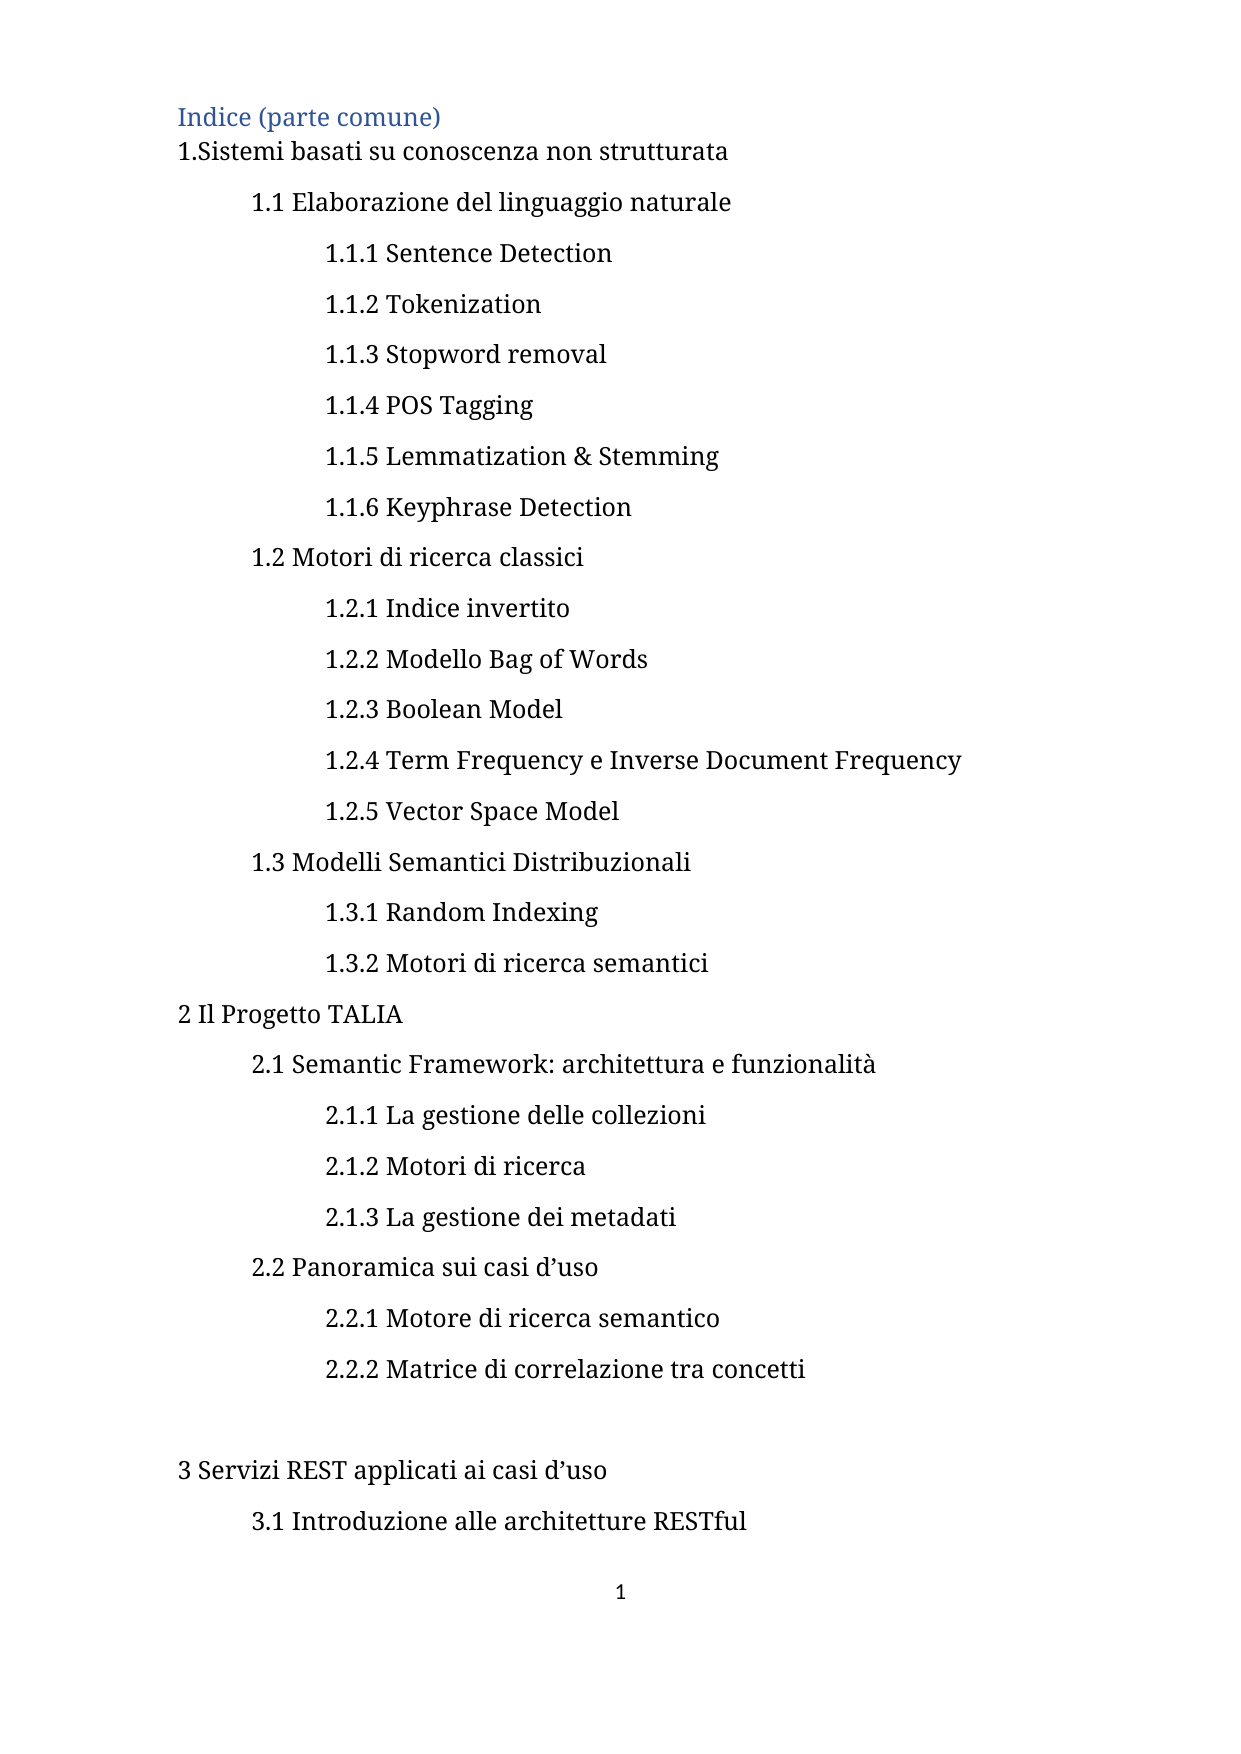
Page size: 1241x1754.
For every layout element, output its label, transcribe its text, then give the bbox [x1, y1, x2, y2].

text 3.1 Introduzione alle architetture RESTful [177, 1504, 1063, 1538]
text 1.Sistemi basati su conoscenza non strutturata [177, 134, 1063, 168]
text 1.1.1 Sentence Detection [177, 236, 1063, 269]
subtitle Indice (parte comune) [177, 100, 1063, 134]
text 1.1.6 Keyphrase Detection [177, 489, 1063, 523]
text 1.1 Elaborazione del linguaggio naturale [177, 185, 1063, 219]
text 1.1.3 Stopword removal [177, 337, 1063, 371]
text 1.2.5 Vector Space Model [177, 793, 1063, 828]
text 1.1.2 Tokenization [177, 286, 1063, 320]
text 1.3.1 Random Indexing [177, 895, 1063, 929]
text 3 Servizi REST applicati ai casi d’uso [177, 1453, 1063, 1487]
text 1.2.4 Term Frequency e Inverse Document Frequency [177, 743, 1063, 777]
text 2.1.3 La gestione dei metadati [177, 1199, 1063, 1233]
text 1.2.3 Boolean Model [177, 692, 1063, 726]
text 1.2 Motori di ricerca classici [177, 540, 1063, 574]
text 2 Il Progetto TALIA [177, 996, 1063, 1031]
text 1.2.1 Indice invertito [177, 591, 1063, 625]
text 1.3.2 Motori di ricerca semantici [177, 946, 1063, 980]
text 1.1.5 Lemmatization & Stemming [177, 438, 1063, 472]
text 2.1.1 La gestione delle collezioni [177, 1098, 1063, 1132]
text 2.2 Panoramica sui casi d’uso [177, 1250, 1063, 1284]
text 2.2.2 Matrice di correlazione tra concetti [177, 1352, 1063, 1386]
text 2.1 Semantic Framework: architettura e funzionalità [177, 1047, 1063, 1081]
text 2.1.2 Motori di ricerca [177, 1149, 1063, 1183]
text 1.1.4 POS Tagging [177, 388, 1063, 422]
text 1.2.2 Modello Bag of Words [177, 641, 1063, 675]
text 1.3 Modelli Semantici Distribuzionali [177, 844, 1063, 878]
text 2.2.1 Motore di ricerca semantico [177, 1301, 1063, 1335]
